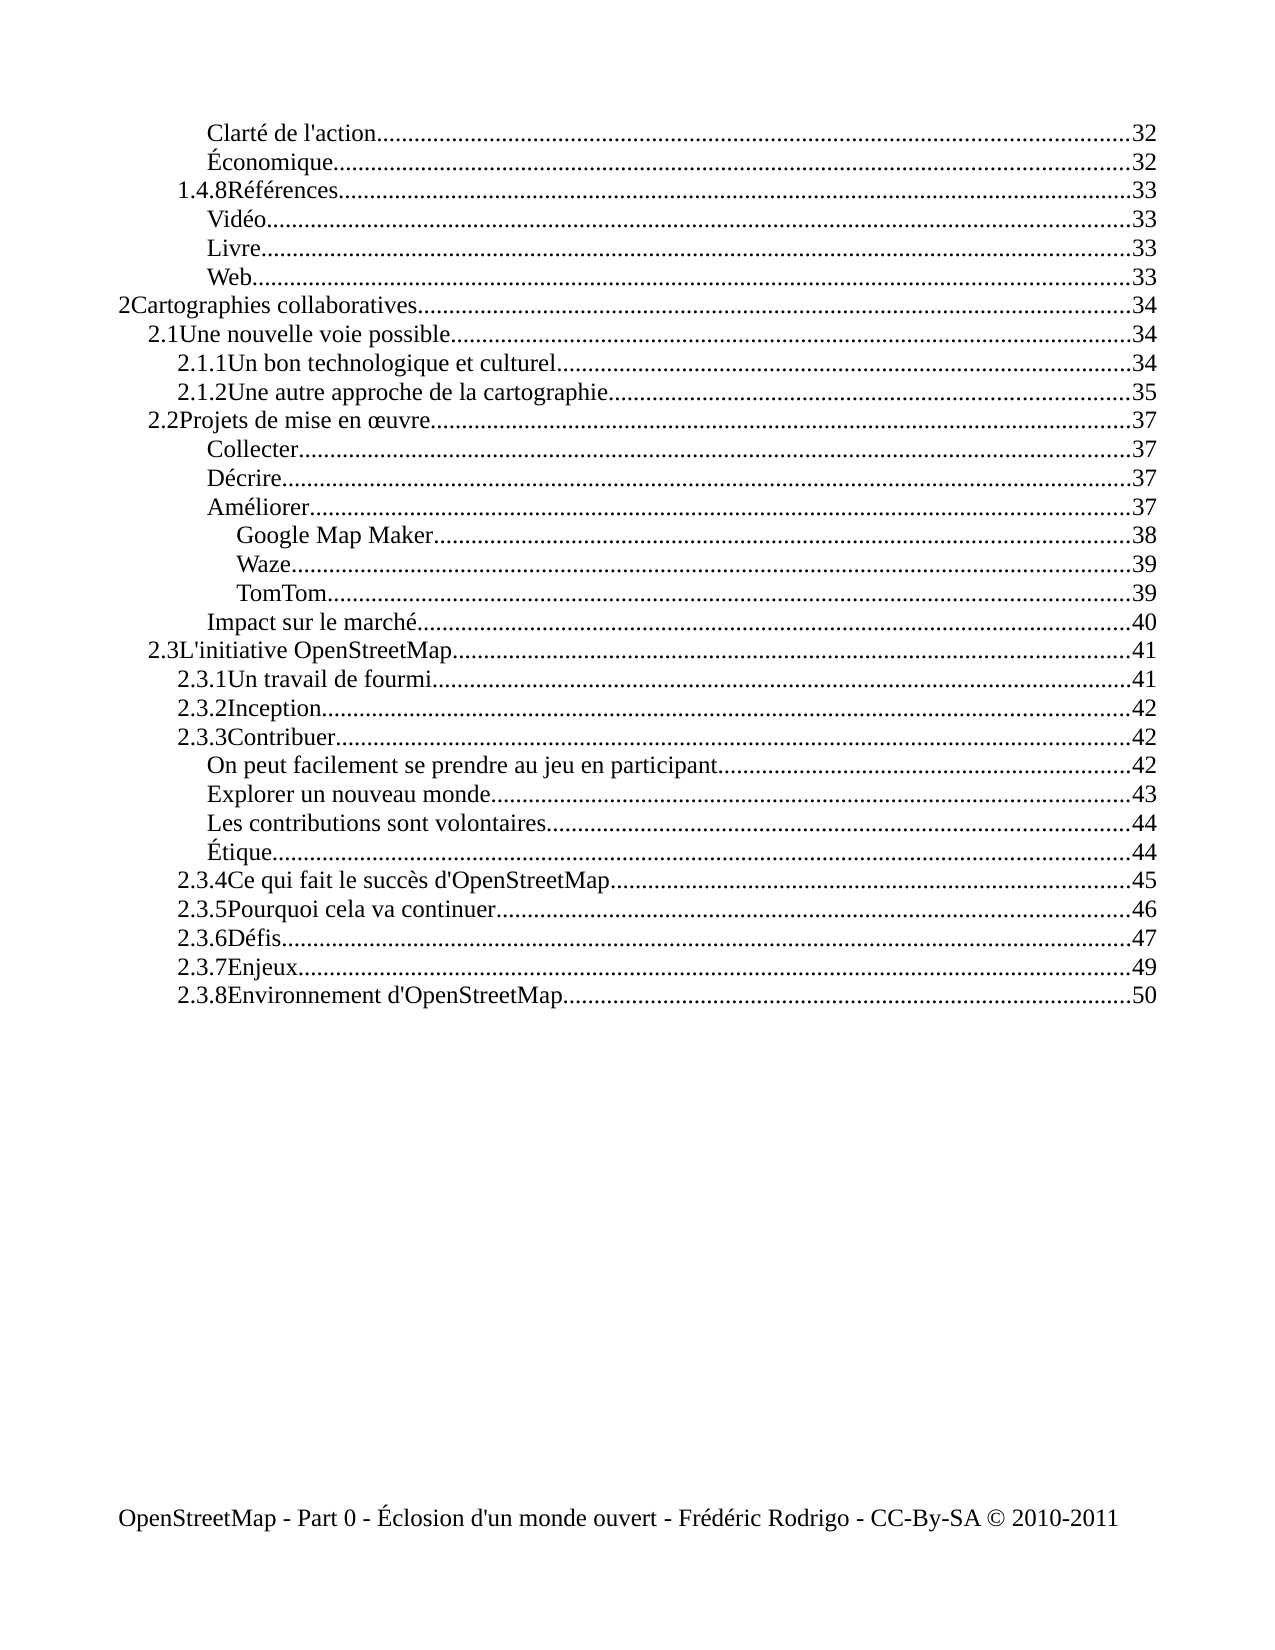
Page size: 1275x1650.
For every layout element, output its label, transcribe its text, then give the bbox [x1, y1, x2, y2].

text 1.4.8Références 33 [177, 176, 1157, 204]
text Collecter 37 [207, 434, 1157, 463]
text Économique 32 [207, 147, 1157, 176]
text 2.1Une nouvelle voie possible 34 [148, 319, 1157, 348]
text TomTom 39 [236, 578, 1157, 607]
text 2.3.3Contribuer 42 [177, 722, 1157, 751]
text Livre 33 [207, 233, 1157, 262]
text 2.3.5Pourquoi cela va continuer 46 [177, 894, 1157, 923]
text 2.3.8Environnement d'OpenStreetMap 50 [177, 981, 1157, 1009]
text Web 33 [207, 262, 1157, 291]
text On peut facilement se prendre au jeu en participant 42 [207, 751, 1157, 779]
text 2.3.1Un travail de fourmi 41 [177, 664, 1157, 693]
text 2.3.6Défis 47 [177, 923, 1157, 952]
text 2.3L'initiative OpenStreetMap 41 [148, 636, 1157, 664]
text Vidéo 33 [207, 204, 1157, 233]
text Les contributions sont volontaires 44 [207, 808, 1157, 837]
text Décrire 37 [207, 463, 1157, 492]
text 2.3.7Enjeux 49 [177, 952, 1157, 981]
text Impact sur le marché 40 [207, 607, 1157, 636]
text 2.2Projets de mise en œuvre 37 [148, 406, 1157, 434]
text Waze 39 [236, 549, 1157, 578]
text 2.1.2Une autre approche de la cartographie 35 [177, 377, 1157, 406]
text Google Map Maker 38 [236, 521, 1157, 549]
text 2.3.2Inception 42 [177, 693, 1157, 722]
text 2.3.4Ce qui fait le succès d'OpenStreetMap 45 [177, 866, 1157, 894]
text Explorer un nouveau monde 43 [207, 779, 1157, 808]
text 2Cartographies collaboratives 34 [118, 291, 1157, 319]
text Clarté de l'action 32 [207, 118, 1157, 147]
text Étique 44 [207, 837, 1157, 866]
text Améliorer 37 [207, 492, 1157, 521]
text 2.1.1Un bon technologique et culturel 34 [177, 348, 1157, 377]
